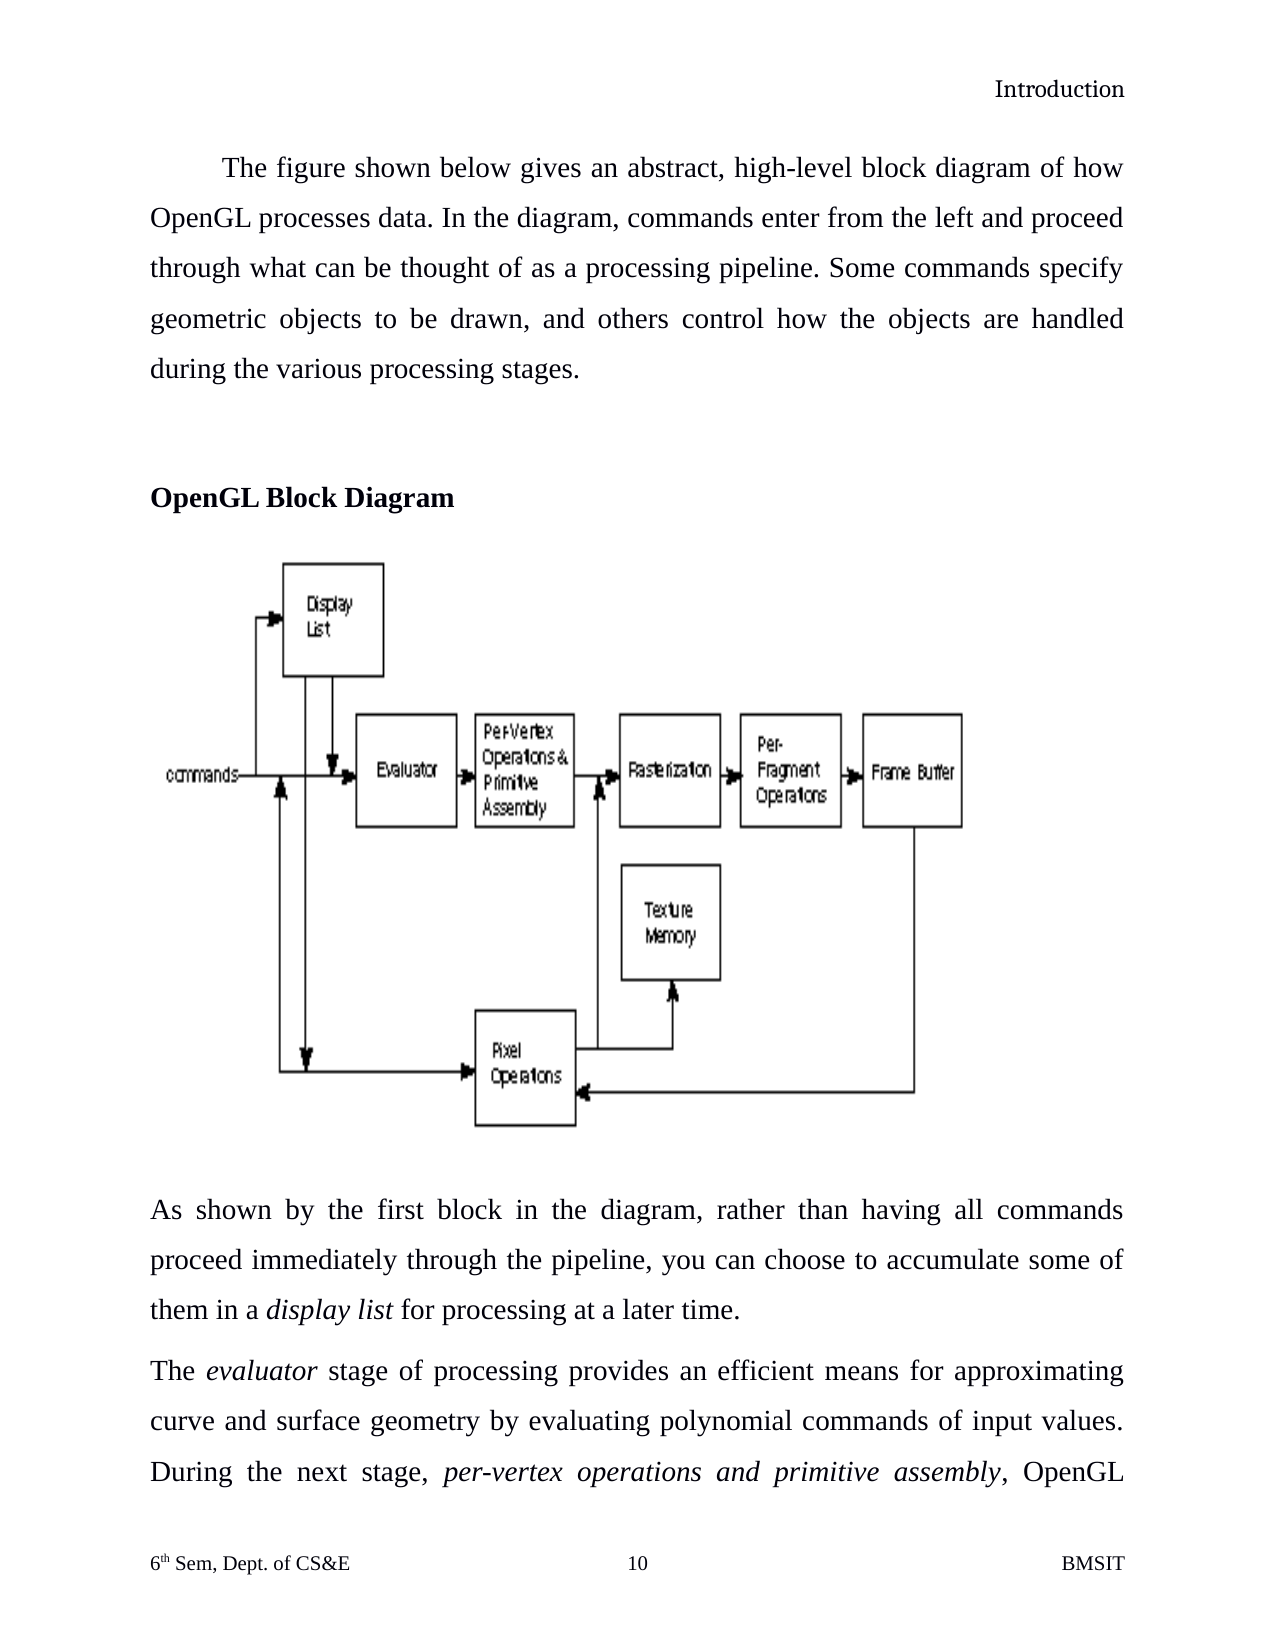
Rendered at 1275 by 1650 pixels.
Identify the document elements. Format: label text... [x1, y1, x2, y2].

picture [150, 538, 980, 1153]
text The evaluator stage of processing provides an efficient means for approximating curve and surface geometry by evaluating polynomial commands of input values. During the next stage, per-vertex operations and primitive assembly, OpenGL [150, 1353, 1125, 1487]
text As shown by the first block in the diagram, rather than having all commands proceed immediately through the pipeline, you can choose to accumulate some of them in a display list for processing at a later time. [150, 1192, 1125, 1326]
text The figure shown below gives an abstract, high-level block diagram of how OpenGL processes data. In the diagram, commands enter from the left and proceed through what can be thought of as a processing pipeline. Some commands specify geometric objects to be drawn, and others control how the objects are handled during the various processing stages. [150, 150, 1125, 385]
text OpenGL Block Diagram [150, 480, 1125, 514]
